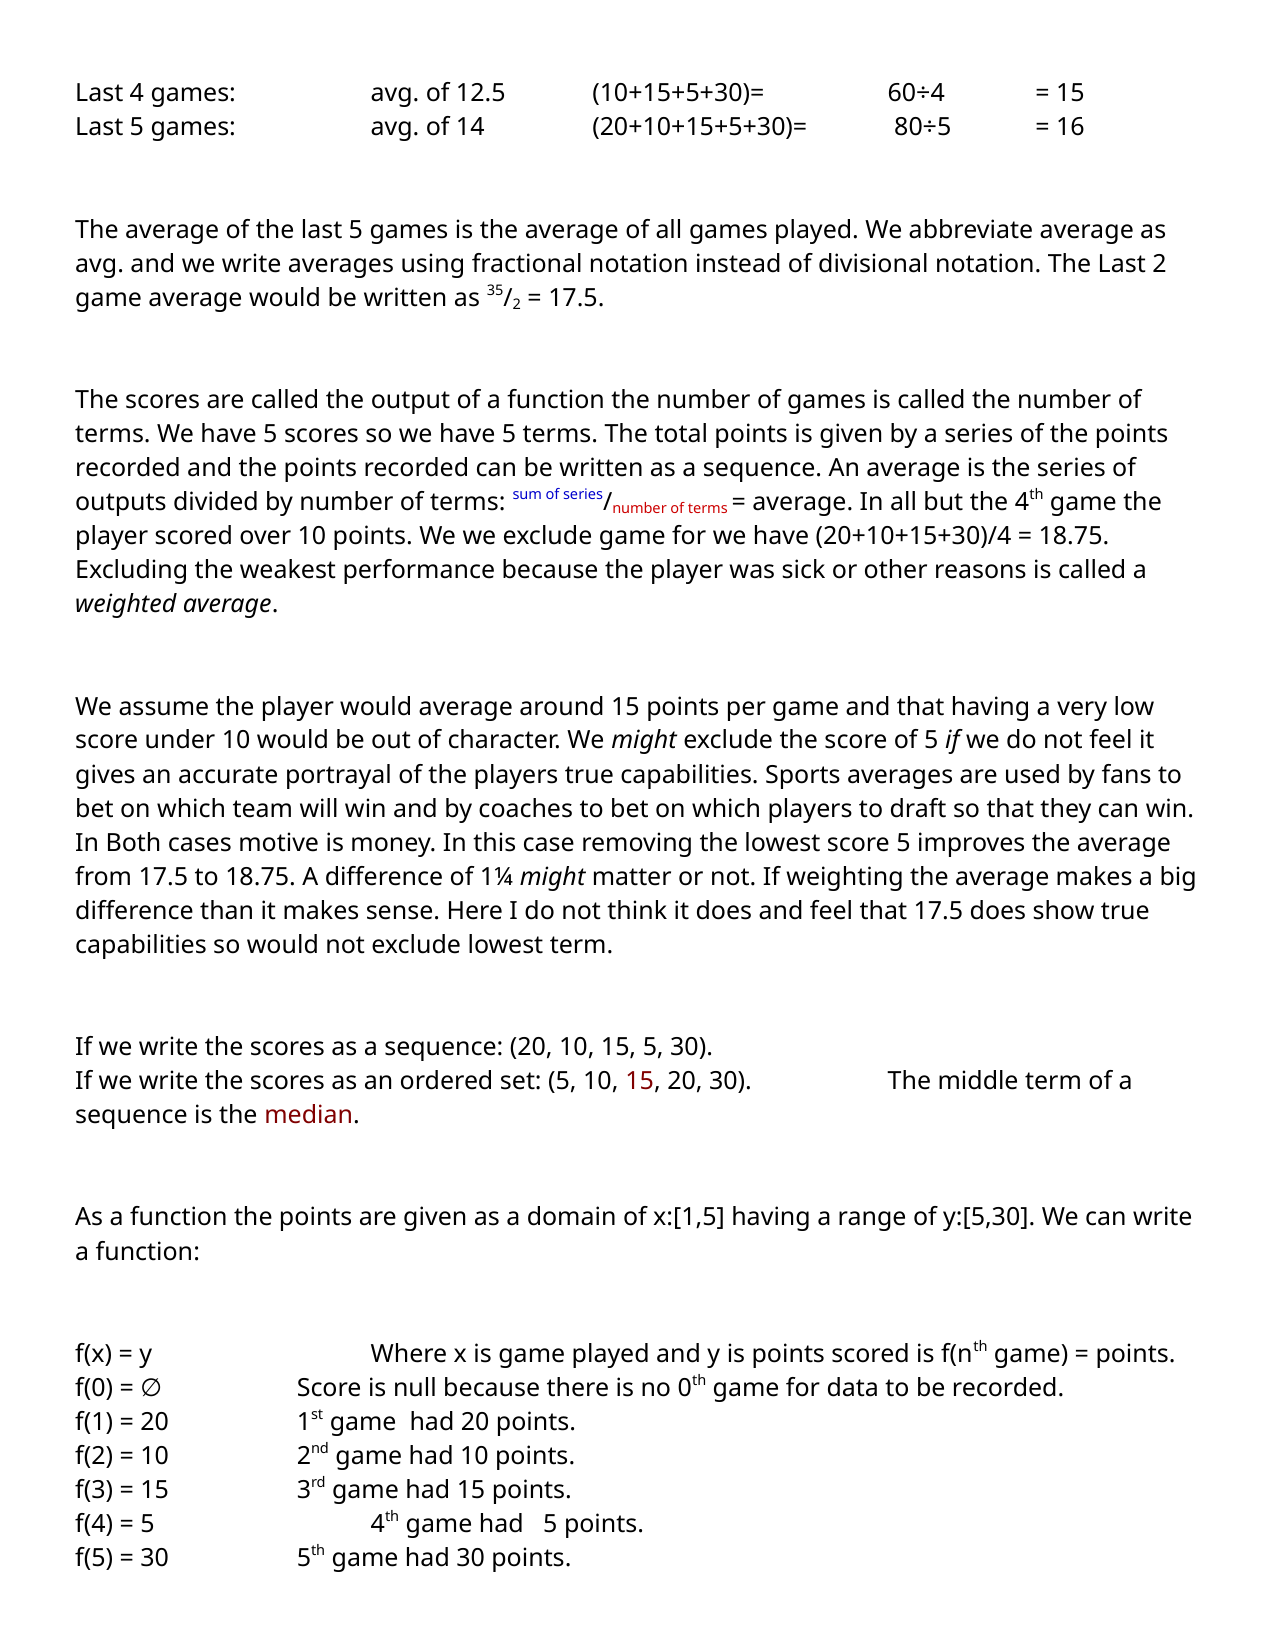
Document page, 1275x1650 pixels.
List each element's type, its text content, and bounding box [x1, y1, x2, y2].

text The average of the last 5 games is the average of all games played. We abbreviate average as avg. and we write averages using fractional notation instead of divisional notation. The Last 2 game average would be written as 35/2 = 17.5. [75, 211, 1200, 313]
text f(x) = y Where x is game played and y is points scored is f(nth game) = points. [75, 1335, 1200, 1369]
text f(1) = 20 1st game had 20 points. [75, 1403, 1200, 1437]
text f(5) = 30 5th game had 30 points. [75, 1540, 1200, 1574]
text The scores are called the output of a function the number of games is called the number of terms. We have 5 scores so we have 5 terms. The total points is given by a series of the points recorded and the points recorded can be written as a sequence. An average is the series of outputs divided by number of terms: sum of series/number of terms = average. In all but the 4th game the player scored over 10 points. We we exclude game for we have (20+10+15+30)/4 = 18.75. Excluding the weakest performance because the player was sick or other reasons is called a weighted average. [75, 382, 1200, 620]
text f(0) = ∅ Score is null because there is no 0th game for data to be recorded. [75, 1369, 1200, 1403]
text We assume the player would average around 15 points per game and that having a very low score under 10 would be out of character. We might exclude the score of 5 if we do not feel it gives an accurate portrayal of the players true capabilities. Sports averages are used by fans to bet on which team will win and by coaches to bet on which players to draft so that they can win. In Both cases motive is money. In this case removing the lowest score 5 improves the average from 17.5 to 18.75. A difference of 1¼ might matter or not. If weighting the average makes a big difference than it makes sense. Here I do not think it does and feel that 17.5 does show true capabilities so would not exclude lowest term. [75, 688, 1200, 961]
text Last 4 games: avg. of 12.5 (10+15+5+30)= 60÷4 = 15 [75, 75, 1200, 109]
text If we write the scores as an ordered set: (5, 10, 15, 20, 30). The middle term of a sequence is the median. [75, 1063, 1200, 1131]
text f(2) = 10 2nd game had 10 points. [75, 1437, 1200, 1472]
text f(4) = 5 4th game had 5 points. [75, 1506, 1200, 1540]
text If we write the scores as a sequence: (20, 10, 15, 5, 30). [75, 1029, 1200, 1063]
text As a function the points are given as a domain of x:[1,5] having a range of y:[5,30]. We can write a function: [75, 1199, 1200, 1267]
text Last 5 games: avg. of 14 (20+10+15+5+30)= 80÷5 = 16 [75, 109, 1200, 143]
text f(3) = 15 3rd game had 15 points. [75, 1472, 1200, 1506]
